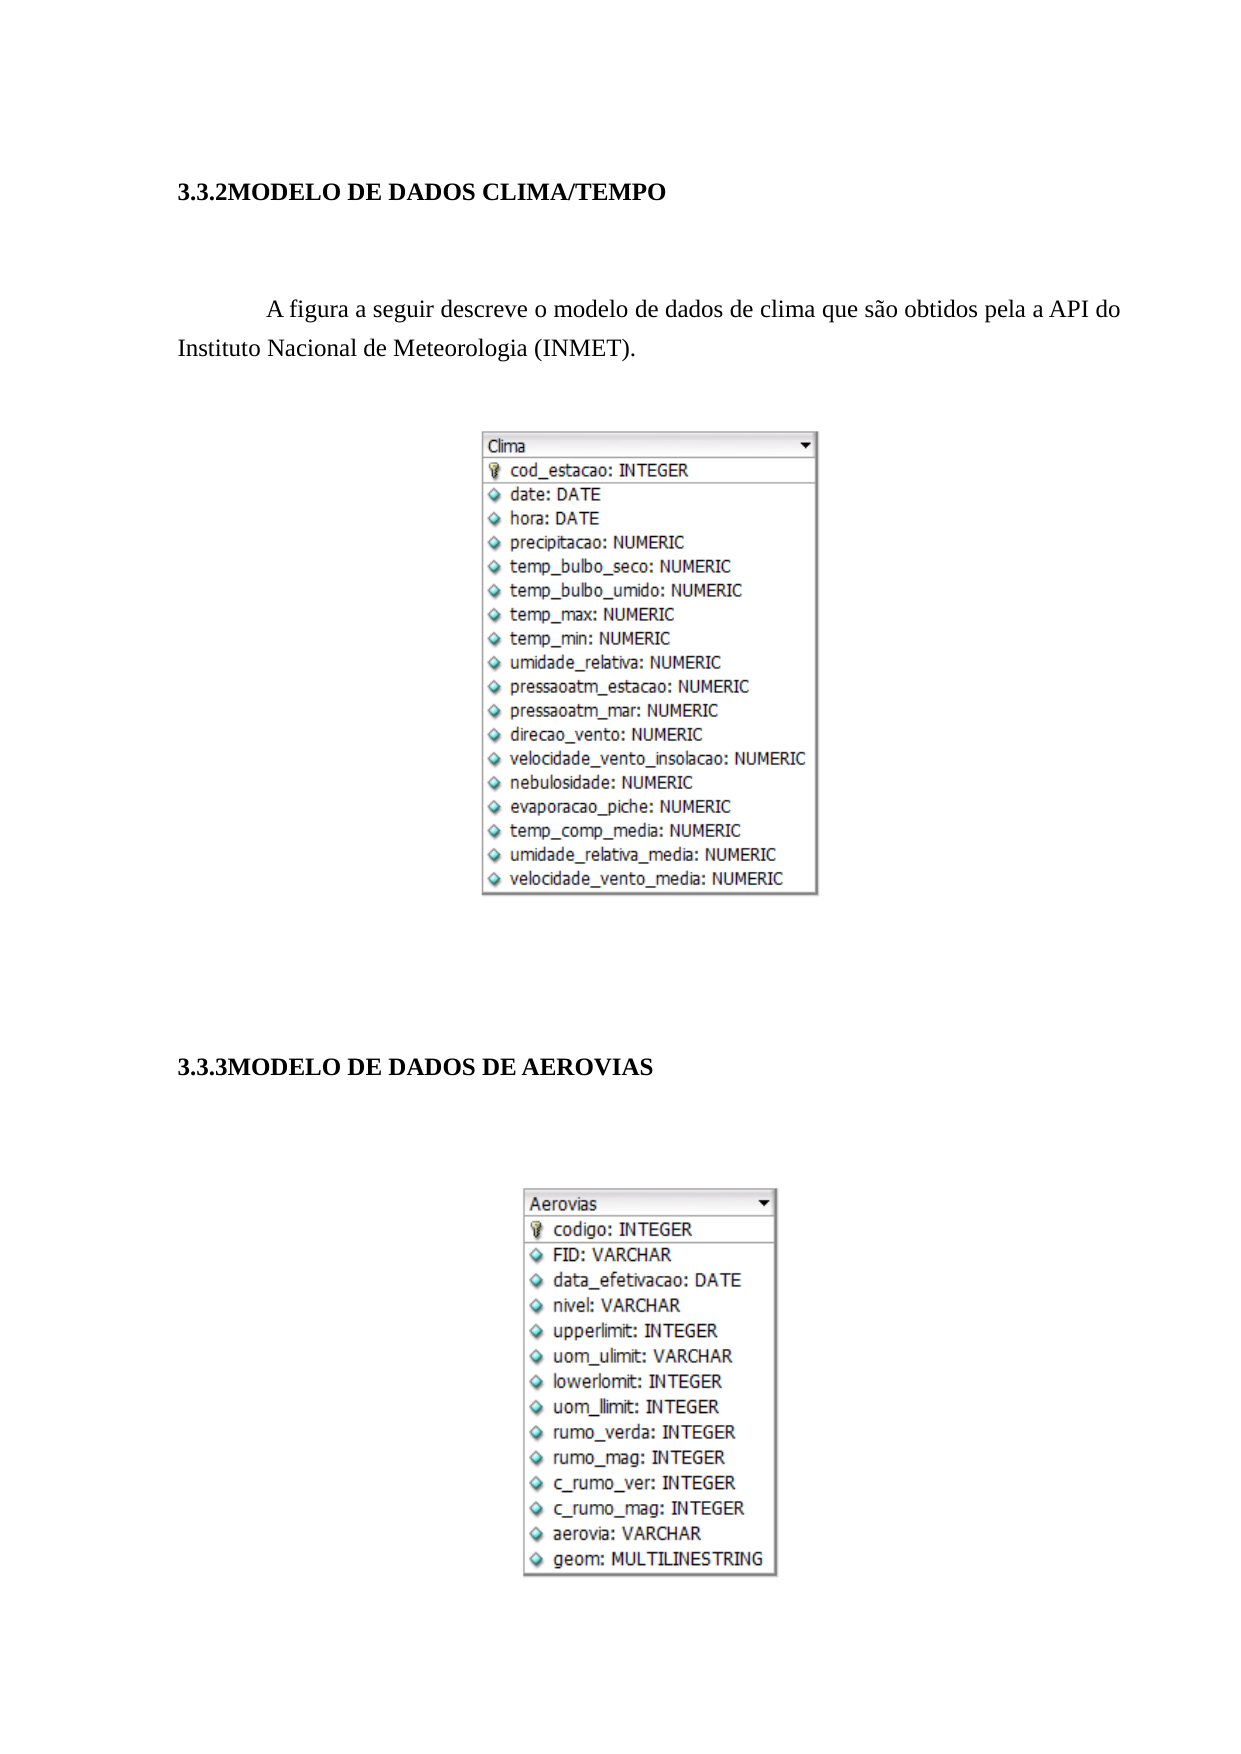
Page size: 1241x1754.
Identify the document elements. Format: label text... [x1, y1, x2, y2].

picture [516, 1182, 783, 1582]
subtitle Modelo de Dados de Aerovias [177, 1052, 1122, 1081]
text A figura a seguir descreve o modelo de dados de clima que são obtidos pela a API do Instituto Nacional de Meteorologia (INMET). [177, 294, 1122, 362]
picture [475, 424, 825, 902]
subtitle Modelo de Dados Clima/Tempo [177, 177, 1122, 206]
